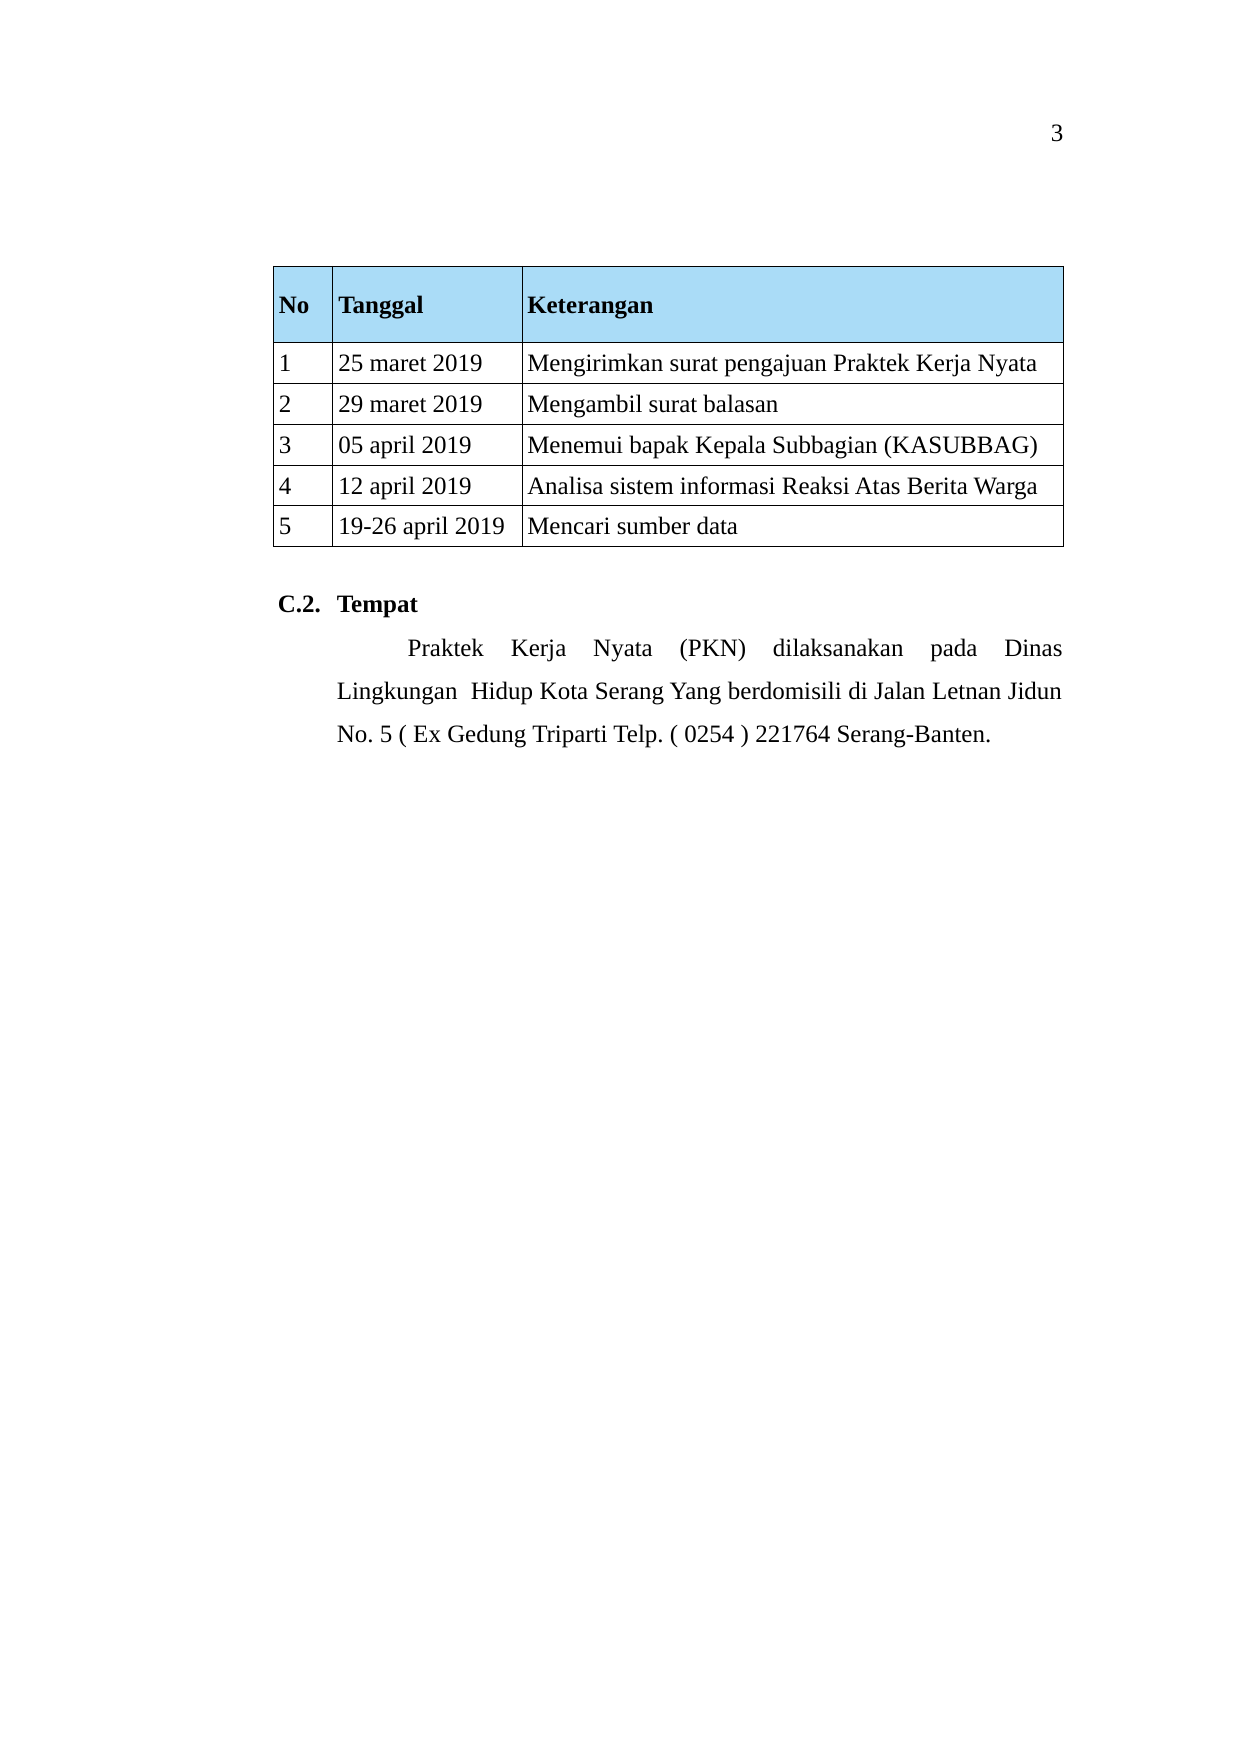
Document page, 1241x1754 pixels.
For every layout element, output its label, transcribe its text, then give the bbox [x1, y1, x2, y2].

table_cell 3 [274, 425, 332, 464]
table_cell 5 [274, 506, 332, 546]
table_header No [274, 267, 332, 342]
table_cell 29 maret 2019 [333, 384, 522, 424]
table_cell 12 april 2019 [333, 466, 522, 505]
table_cell Mencari sumber data [523, 506, 1063, 546]
table_header Tanggal [333, 267, 522, 342]
table_cell 25 maret 2019 [333, 343, 522, 383]
table_cell Menemui bapak Kepala Subbagian (KASUBBAG) [523, 425, 1063, 464]
table_cell 4 [274, 466, 332, 505]
table_cell Mengirimkan surat pengajuan Praktek Kerja Nyata [523, 343, 1063, 383]
table_cell Mengambil surat balasan [523, 384, 1063, 424]
table_cell 1 [274, 343, 332, 383]
table_cell 2 [274, 384, 332, 424]
table_header Keterangan [523, 267, 1063, 342]
table_cell Analisa sistem informasi Reaksi Atas Berita Warga [523, 466, 1063, 505]
table_cell 19-26 april 2019 [333, 506, 522, 546]
list Tempat [278, 589, 1063, 618]
text Praktek Kerja Nyata (PKN) dilaksanakan pada Dinas Lingkungan Hidup Kota Serang Yang berdomisili di Jalan Letnan Jidun No. 5 ( Ex Gedung Triparti Telp. ( 0254 ) 221764 Serang-Banten. [337, 633, 1063, 748]
table_cell 05 april 2019 [333, 425, 522, 464]
